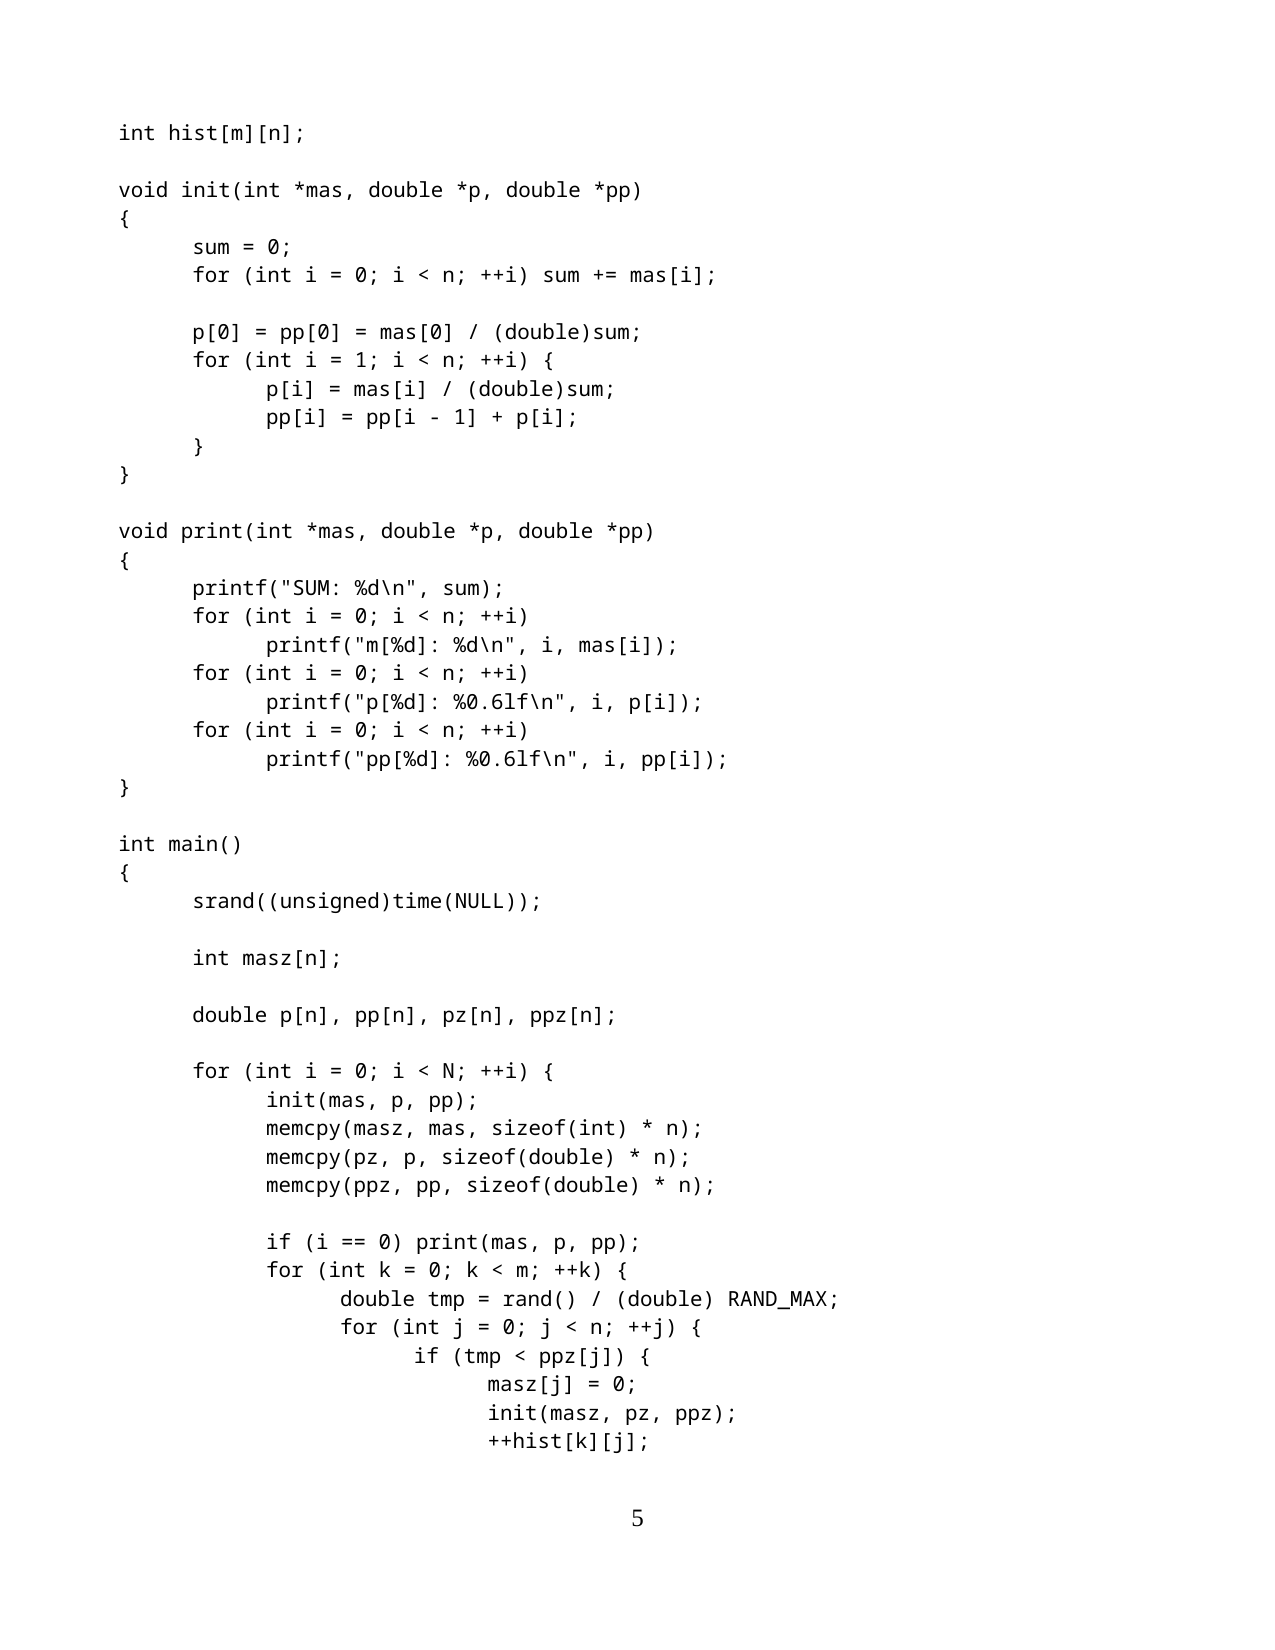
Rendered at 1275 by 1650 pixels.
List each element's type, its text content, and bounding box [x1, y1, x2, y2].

text for (int i = 0; i < n; ++i) sum += mas[i]; [118, 260, 1157, 289]
text init(mas, p, pp); [118, 1085, 1157, 1113]
text int main() [118, 829, 1157, 857]
text if (tmp < ppz[j]) { [118, 1341, 1157, 1369]
text { [118, 857, 1157, 886]
text { [118, 203, 1157, 232]
text { [118, 545, 1157, 573]
text printf("p[%d]: %0.6lf\n", i, p[i]); [118, 687, 1157, 715]
text printf("SUM: %d\n", sum); [118, 573, 1157, 602]
text p[0] = pp[0] = mas[0] / (double)sum; [118, 317, 1157, 346]
text double p[n], pp[n], pz[n], ppz[n]; [118, 1000, 1157, 1028]
text ++hist[k][j]; [118, 1426, 1157, 1455]
text for (int i = 0; i < n; ++i) [118, 715, 1157, 744]
text int hist[m][n]; [118, 118, 1157, 147]
text void print(int *mas, double *p, double *pp) [118, 516, 1157, 545]
text } [118, 431, 1157, 459]
text srand((unsigned)time(NULL)); [118, 886, 1157, 914]
text for (int j = 0; j < n; ++j) { [118, 1312, 1157, 1341]
text for (int i = 0; i < N; ++i) { [118, 1057, 1157, 1085]
text } [118, 772, 1157, 801]
text for (int i = 0; i < n; ++i) [118, 602, 1157, 630]
text sum = 0; [118, 232, 1157, 260]
text int masz[n]; [118, 943, 1157, 971]
text memcpy(masz, mas, sizeof(int) * n); [118, 1113, 1157, 1142]
text memcpy(ppz, pp, sizeof(double) * n); [118, 1170, 1157, 1199]
text for (int k = 0; k < m; ++k) { [118, 1256, 1157, 1284]
text for (int i = 0; i < n; ++i) [118, 658, 1157, 687]
text } [118, 459, 1157, 488]
text printf("pp[%d]: %0.6lf\n", i, pp[i]); [118, 744, 1157, 772]
text void init(int *mas, double *p, double *pp) [118, 175, 1157, 203]
text printf("m[%d]: %d\n", i, mas[i]); [118, 630, 1157, 658]
text double tmp = rand() / (double) RAND_MAX; [118, 1284, 1157, 1312]
text init(masz, pz, ppz); [118, 1398, 1157, 1426]
text for (int i = 1; i < n; ++i) { [118, 346, 1157, 374]
text if (i == 0) print(mas, p, pp); [118, 1227, 1157, 1256]
text masz[j] = 0; [118, 1369, 1157, 1398]
text p[i] = mas[i] / (double)sum; [118, 374, 1157, 402]
text pp[i] = pp[i - 1] + p[i]; [118, 402, 1157, 431]
text memcpy(pz, p, sizeof(double) * n); [118, 1142, 1157, 1170]
